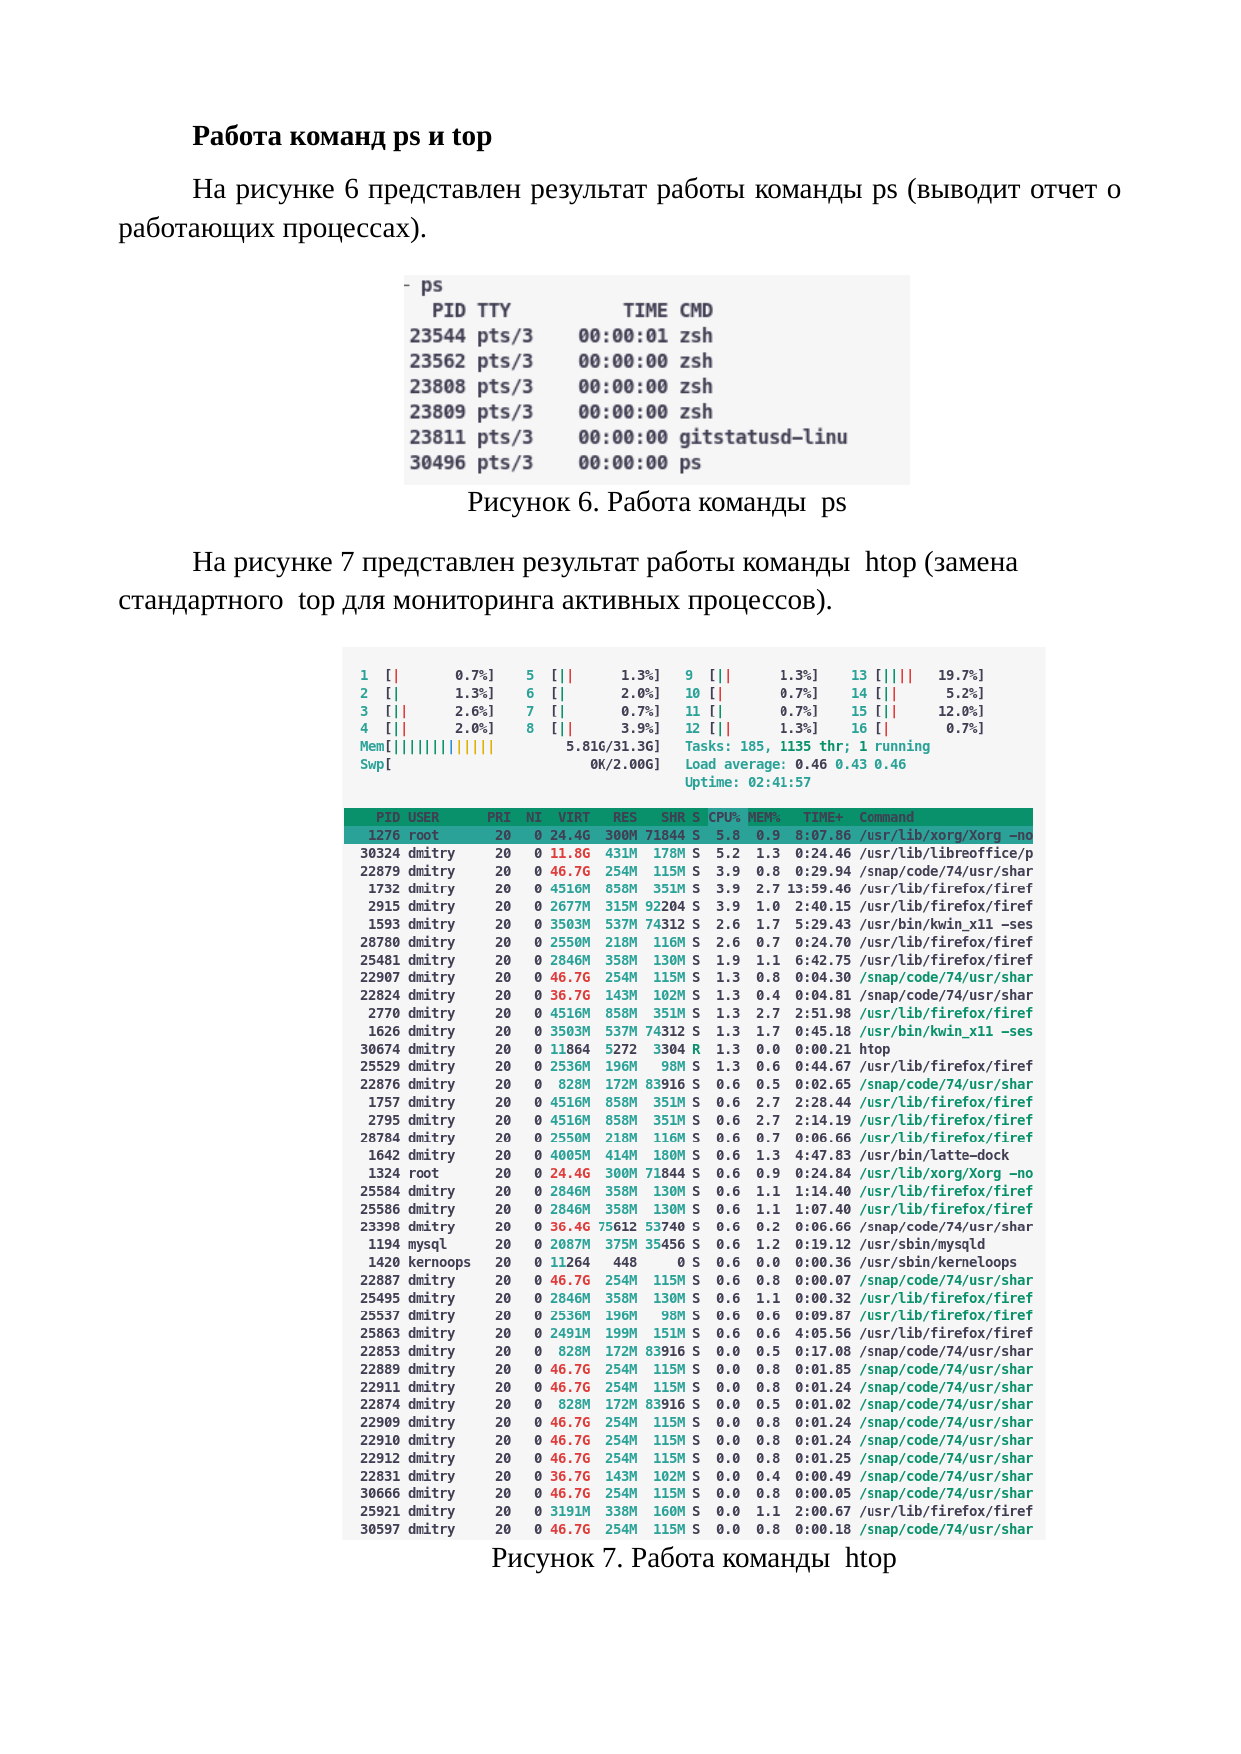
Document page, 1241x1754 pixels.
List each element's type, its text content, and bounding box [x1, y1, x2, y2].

text Рисунок 7. Работа команды htop [342, 738, 1046, 1573]
text Работа команд ps и top [118, 118, 1122, 152]
picture [342, 647, 1046, 738]
text На рисунке 6 представлен результат работы команды ps (выводит отчет о работающих процессах). [118, 171, 1122, 243]
text Рисунок 6. Работа команды ps [404, 485, 910, 518]
picture [404, 275, 911, 485]
text На рисунке 7 представлен результат работы команды htop (замена стандартного top для мониторинга активных процессов). [118, 544, 1122, 616]
